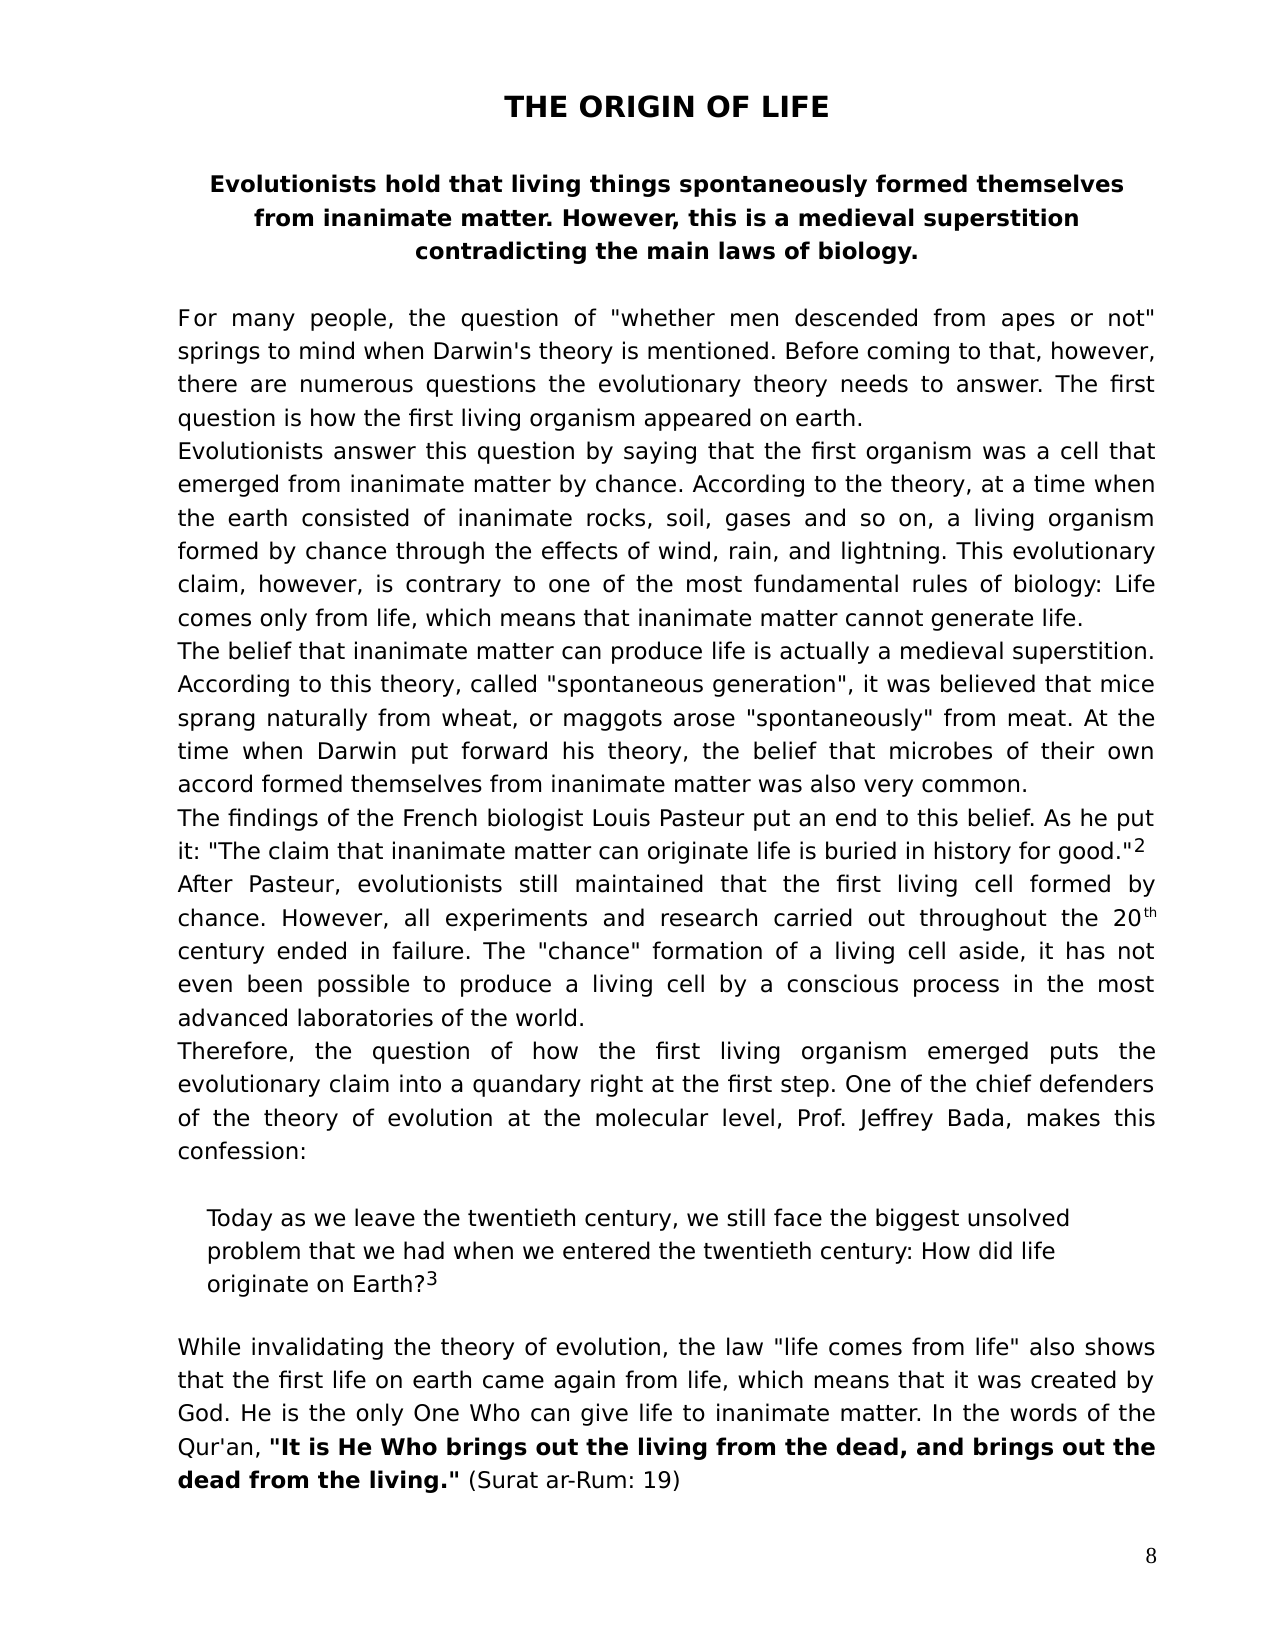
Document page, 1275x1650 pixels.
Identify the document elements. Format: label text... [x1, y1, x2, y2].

text For many people, the question of "whether men descended from apes or not" springs to mind when Darwin's theory is mentioned. Before coming to that, however, there are numerous questions the evolutionary theory needs to answer. The first question is how the first living organism appeared on earth. [177, 299, 1157, 433]
text After Pasteur, evolutionists still maintained that the first living cell formed by chance. However, all experiments and research carried out throughout the 20th century ended in failure. The "chance" formation of a living cell aside, it has not even been possible to produce a living cell by a conscious process in the most advanced laboratories of the world. [177, 866, 1157, 1033]
text The findings of the French biologist Louis Pasteur put an end to this belief. As he put it: "The claim that inanimate matter can originate life is buried in history for good."2 [177, 799, 1157, 866]
text Therefore, the question of how the first living organism emerged puts the evolutionary claim into a quandary right at the first step. One of the chief defenders of the theory of evolution at the molecular level, Prof. Jeffrey Bada, makes this confession: [177, 1033, 1157, 1166]
text Today as we leave the twentieth century, we still face the biggest unsolved problem that we had when we entered the twentieth century: How did life originate on Earth?3 [207, 1199, 1127, 1299]
text Evolutionists hold that living things spontaneously formed themselves from inanimate matter. However, this is a medieval superstition contradicting the main laws of biology. [177, 166, 1157, 266]
text THE ORIGIN OF LIFE [177, 90, 1157, 124]
text Evolutionists answer this question by saying that the first organism was a cell that emerged from inanimate matter by chance. According to the theory, at a time when the earth consisted of inanimate rocks, soil, gases and so on, a living organism formed by chance through the effects of wind, rain, and lightning. This evolutionary claim, however, is contrary to one of the most fundamental rules of biology: Life comes only from life, which means that inanimate matter cannot generate life. [177, 433, 1157, 633]
text While invalidating the theory of evolution, the law "life comes from life" also shows that the first life on earth came again from life, which means that it was created by God. He is the only One Who can give life to inanimate matter. In the words of the Qur'an, "It is He Who brings out the living from the dead, and brings out the dead from the living." (Surat ar-Rum: 19) [177, 1328, 1157, 1495]
text The belief that inanimate matter can produce life is actually a medieval superstition. According to this theory, called "spontaneous generation", it was believed that mice sprang naturally from wheat, or maggots arose "spontaneously" from meat. At the time when Darwin put forward his theory, the belief that microbes of their own accord formed themselves from inanimate matter was also very common. [177, 633, 1157, 799]
